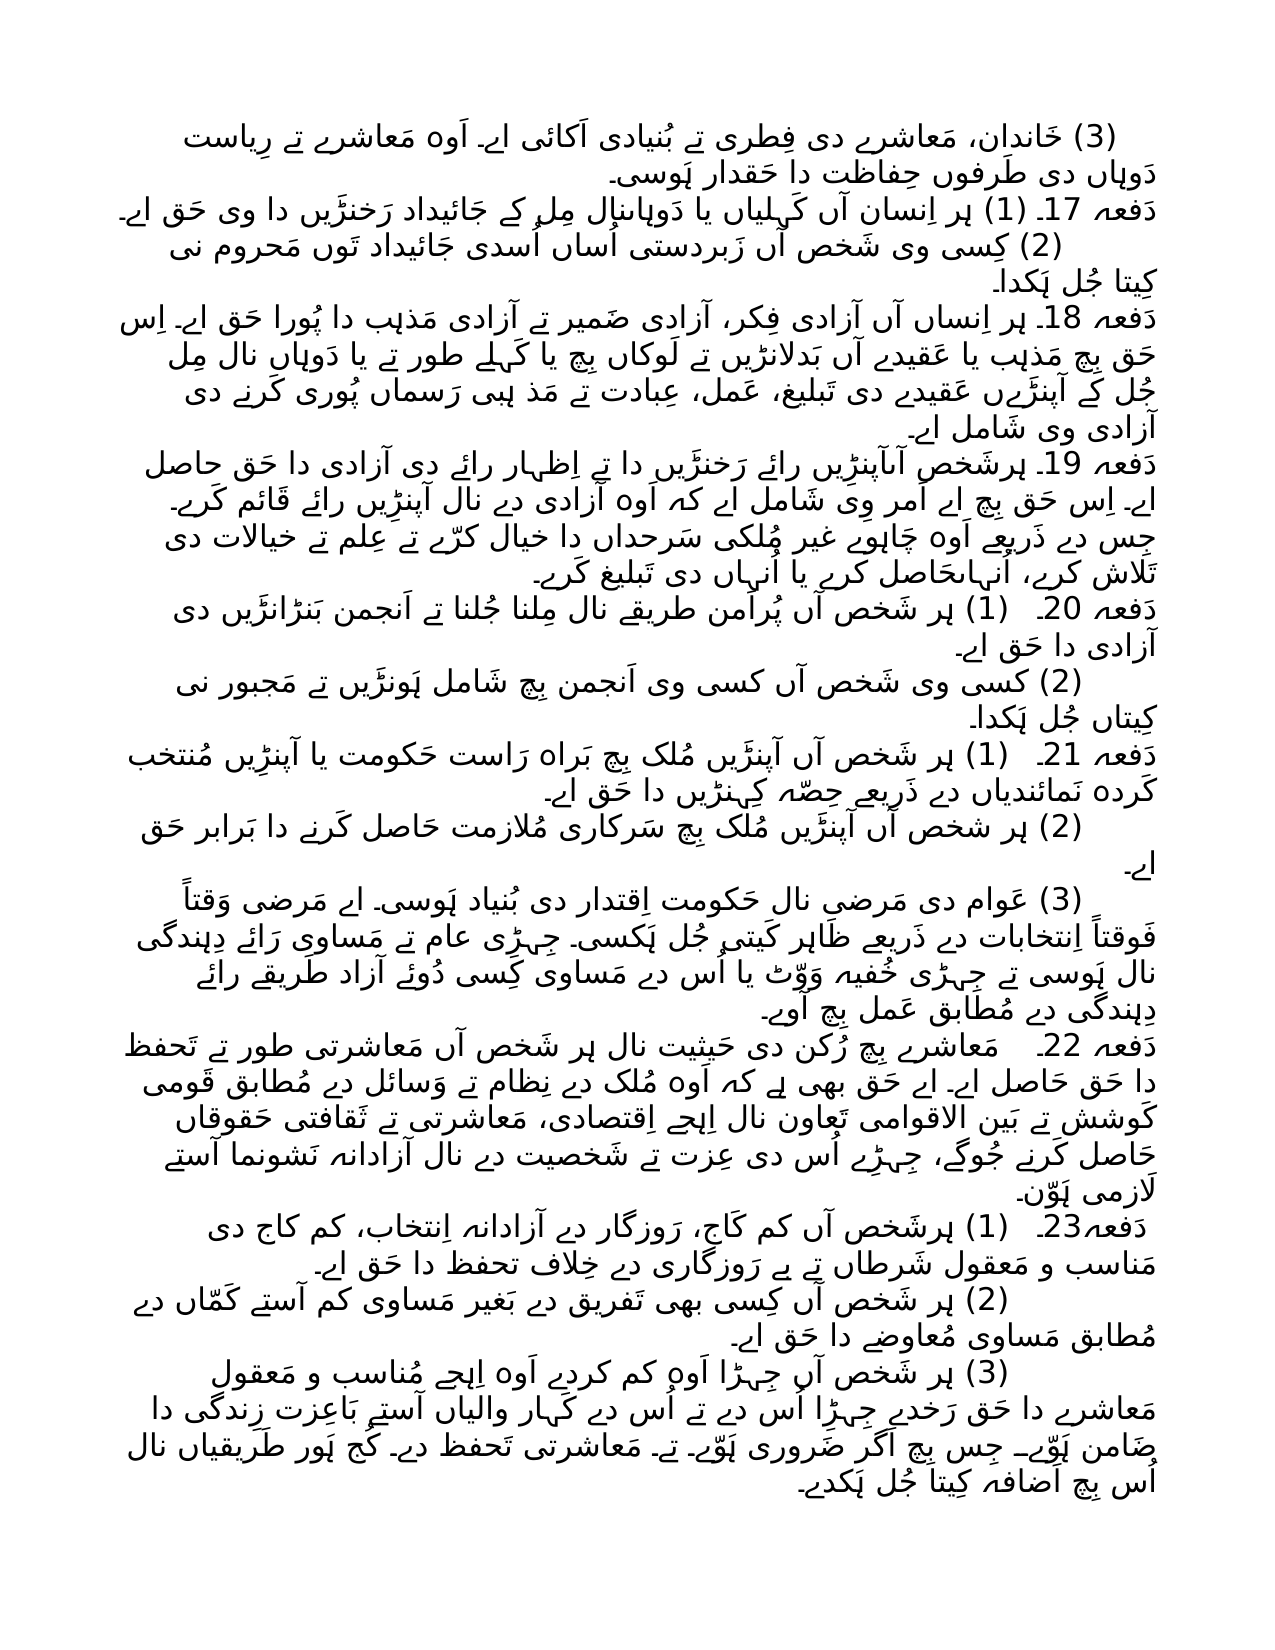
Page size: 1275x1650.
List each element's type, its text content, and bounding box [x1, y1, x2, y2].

text (2) ہر شخص آں آپنڑَیں مُلک بِچ سَرکاری مُلازمت حَاصل کَرنے دا بَرابر حَق اے۔ [118, 809, 1157, 882]
text (3) عَوام دی مَرضی نال حَکومت اِقتدار دی بُنیاد ہَوسی۔ اے مَرضی وَقتاً فَوقتاً اِنتخابات دے ذَریعے ظَاہر کَیتی جُل ہَکسی۔ جِہڑِی عام تے مَساوی رَائے دِہندگی نال ہَوسی تے جِہڑی خُفیہ وَوّٹ یا اُس دے مَساوی کِسی دُوئے آزاد طَریقے رائے دِہندگی دے مُطابق عَمل بِچ آوے۔ [118, 882, 1157, 1027]
text (2) کسی وی شَخص آں کسی وی اَنجمن بِچ شَامل ہَونڑَیں تے مَجبور نی کِیتاں جُل ہَکدا۔ [118, 663, 1157, 736]
text دَفعہ 21۔ (1) ہر شَخص آں آپنڑَیں مُلک بِچ بَراہ رَاست حَکومت یا آپنڑِیں مُنتخب کَردہ نَمائندیاں دے ذَریعے حِصّہ کِہنڑیں دا حَق اے۔ [118, 736, 1157, 809]
text (2) کِسی وی شَخص آں زَبردستی اُساں اُسدی جَائیداد تَوں مَحروم نی کِیتا جُل ہَکدا۔ [118, 227, 1157, 300]
text (3) خَاندان، مَعاشرے دی فِطری تے بُنیادی اَکائی اے۔ اَوہ مَعاشرے تے رِیاست دَوہاں دی طَرفوں حِفاظت دا حَقدار ہَوسی۔ [118, 118, 1157, 191]
text دَفعہ 20۔ (1) ہر شَخص آں پُراَمن طریقے نال مِلنا جُلنا تے اَنجمن بَنڑانڑَیں دی آزادی دا حَق اے۔ [118, 591, 1157, 663]
text دَفعہ 22۔ مَعاشرے بِچ رُکن دی حَیثیت نال ہر شَخص آں مَعاشرتی طور تے تَحفظ دا حَق حَاصل اے۔ اے حَق بھی ہے کہ اَوہ مُلک دے نِظام تے وَسائل دے مُطابق قَومی کَوشش تے بَین الاقوامی تَعاون نال اِہجے اِقتصادی، مَعاشرتی تے ثَقافتی حَقوقاں حَاصل کَرنے جُوگے، جِہڑِے اُس دی عِزت تے شَخصیت دے نال آزادانہ نَشونما آستے لَازمی ہَوّن۔ [118, 1027, 1157, 1209]
text دَفعہ 18۔ ہر اِنساں آں آزادی فِکر، آزادی ضَمیر تے آزادی مَذہب دا پُورا حَق اے۔ اِس حَق بِچ مَذہب یا عَقیدے آں بَدلانڑیں تے لَوکاں بِچ یا کَہلے طور تے یا دَوہاں نال مِل جُل کے آپنڑَےں عَقیدے دی تَبلیغ، عَمل، عِبادت تے مَذ ہبی رَسماں پُوری کَرنے دی آزادی وی شَامل اے۔ [118, 300, 1157, 445]
text (3) ہر شَخص آں جِہڑا اَوہ کم کردے اَوہ اِہجے مُناسب و مَعقول مَعاشرے دا حَق رَخدے جِہڑِا اُس دے تے اُس دے کَہار والیاں آستے بَاعِزت زِندگی دا ضَامن ہَوّے۔ جِس بِچ اَگر ضَروری ہَوّے تے مَعاشرتی تَحفظ دے کُج ہَور طَریقیاں نال اُس بِچ اَضافہ کِیتا جُل ہَکدے۔ [118, 1354, 1157, 1499]
text دَفعہ 19۔ ہرشَخص آںآپنڑِیں رائے رَخنڑَیں دا تے اِظہار رائے دی آزادی دا حَق حاصل اے۔ اِس حَق بِچ اے اَمر وِی شَامل اے کہ اَوہ آزادی دے نال آپنڑِیں رائے قَائم کَرے۔ جِس دے ذَریعے اَوہ چَاہوے غیر مُلکی سَرحداں دا خیال کرّے تے عِلم تے خیالات دی تَلاش کرے، اُنہاںحَاصل کرے یا اُنہاں دی تَبلیغ کَرے۔ [118, 445, 1157, 591]
text دَفعہ23۔ (1) ہرشَخص آں کم کَاج، رَوزگار دے آزادانہ اِنتخاب، کم کاج دی مَناسب و مَعقول شَرطاں تے بے رَوزگاری دے خِلاف تحفظ دا حَق اے۔ [118, 1209, 1157, 1281]
text دَفعہ 17۔ (1) ہر اِنسان آں کَہلیاں یا دَوہاںنال مِل کے جَائیداد رَخنڑَیں دا وی حَق اے۔ [118, 191, 1157, 227]
text (2) ہر شَخص آں کِسی بھی تَفریق دے بَغیر مَساوی کم آستے کَمّاں دے مُطابق مَساوی مُعاوضے دا حَق اے۔ [118, 1281, 1157, 1354]
